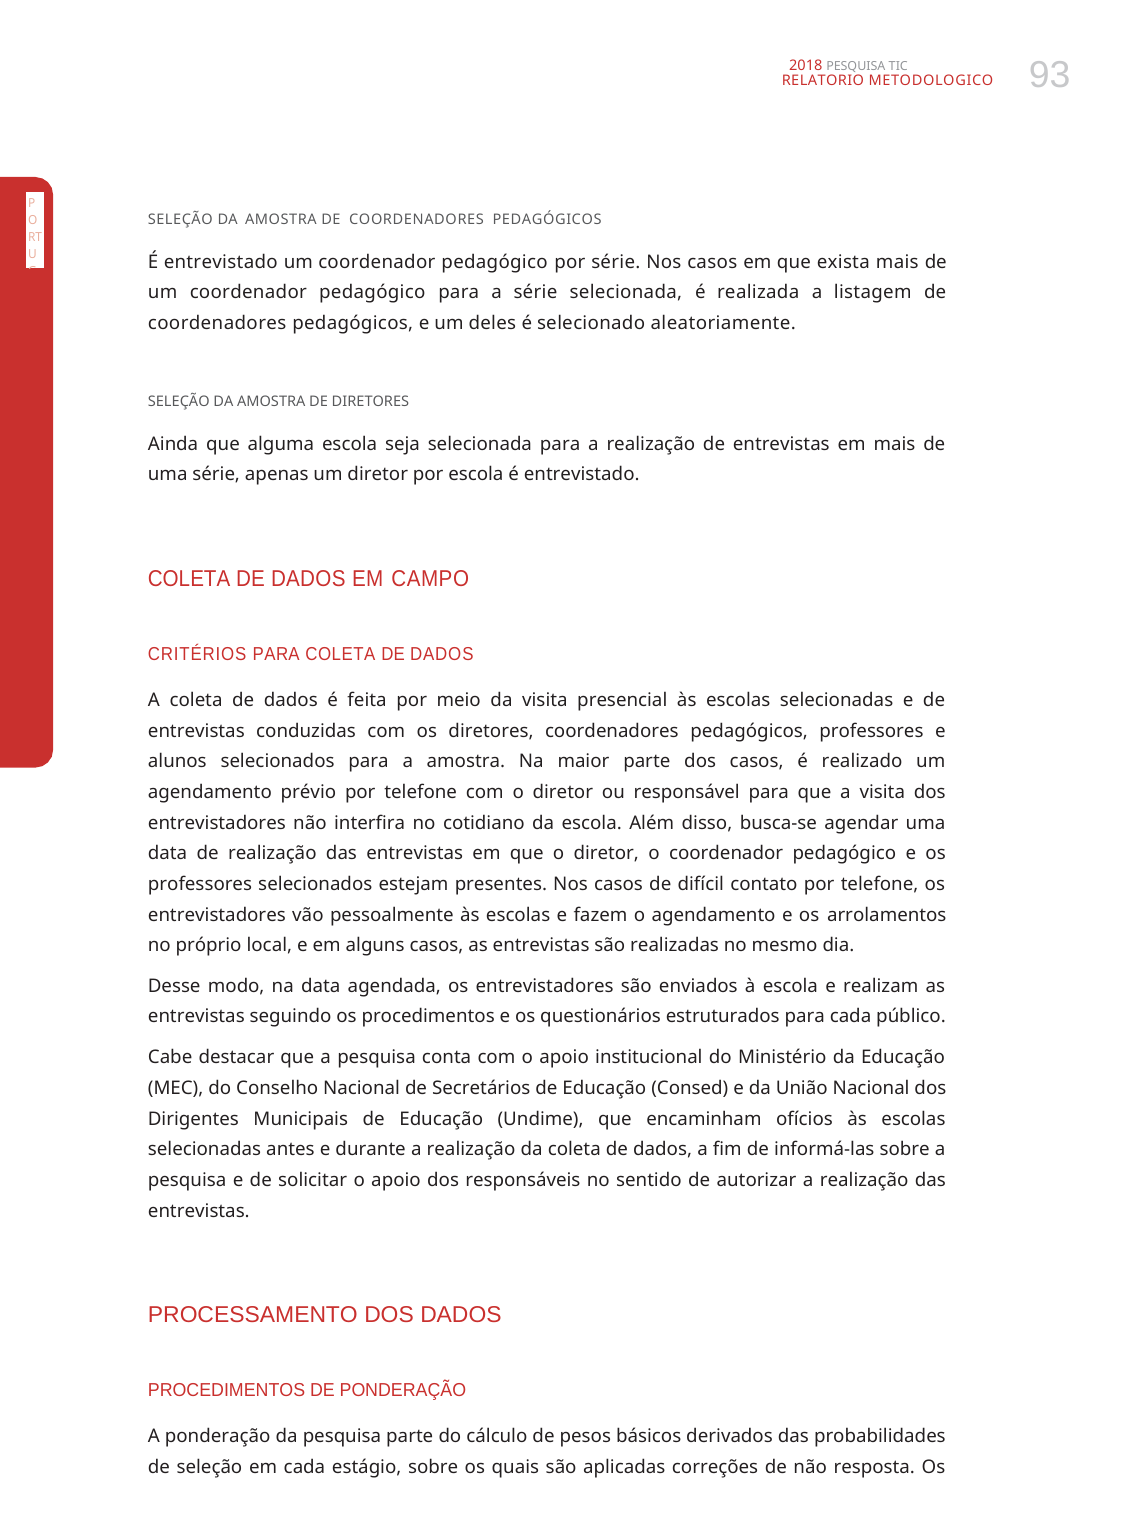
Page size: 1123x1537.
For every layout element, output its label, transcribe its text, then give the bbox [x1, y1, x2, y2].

text SELEÇÃO DA AMOSTRA DE DIRETORES [148, 390, 1123, 410]
text É entrevistado um coordenador pedagógico por série. Nos casos em que exista mais de um coordenador pedagógico para a série selecionada, é realizada a listagem de coordenadores pedagógicos, e um deles é selecionado aleatoriamente. [148, 248, 947, 335]
subtitle COLETA DE DADOS EM CAMPO [148, 564, 1123, 591]
text Cabe destacar que a pesquisa conta com o apoio institucional do Ministério da Educação (MEC), do Conselho Nacional de Secretários de Educação (Consed) e da União Nacional dos Dirigentes Municipais de Educação (Undime), que encaminham ofícios às escolas selecionadas antes e durante a realização da coleta de dados, a fim de informá-las sobre a pesquisa e de solicitar o apoio dos responsáveis no sentido de autorizar a realização das entrevistas. [148, 1044, 947, 1222]
text PROCEDIMENTOS DE PONDERAÇÃO [148, 1379, 1123, 1401]
text A ponderação da pesquisa parte do cálculo de pesos básicos derivados das probabilidades de seleção em cada estágio, sobre os quais são aplicadas correções de não resposta. Os [148, 1423, 947, 1479]
subtitle PROCESSAMENTO DOS DADOS [148, 1301, 1123, 1327]
text CRITÉRIOS PARA COLETA DE DADOS [148, 643, 1123, 664]
text PORTUGUÊS [28, 194, 44, 268]
text A coleta de dados é feita por meio da visita presencial às escolas selecionadas e de entrevistas conduzidas com os diretores, coordenadores pedagógicos, professores e alunos selecionados para a amostra. Na maior parte dos casos, é realizado um agendamento prévio por telefone com o diretor ou responsável para que a visita dos entrevistadores não interfira no cotidiano da escola. Além disso, busca-se agendar uma data de realização das entrevistas em que o diretor, o coordenador pedagógico e os professores selecionados estejam presentes. Nos casos de difícil contato por telefone, os entrevistadores vão pessoalmente às escolas e fazem o agendamento e os arrolamentos no próprio local, e em alguns casos, as entrevistas são realizadas no mesmo dia. [148, 686, 946, 957]
text Desse modo, na data agendada, os entrevistadores são enviados à escola e realizam as entrevistas seguindo os procedimentos e os questionários estruturados para cada público. [148, 972, 947, 1028]
text Ainda que alguma escola seja selecionada para a realização de entrevistas em mais de uma série, apenas um diretor por escola é entrevistado. [148, 430, 946, 486]
text SELEÇÃO DA AMOSTRA DE COORDENADORES PEDAGÓGICOS [148, 209, 1123, 229]
